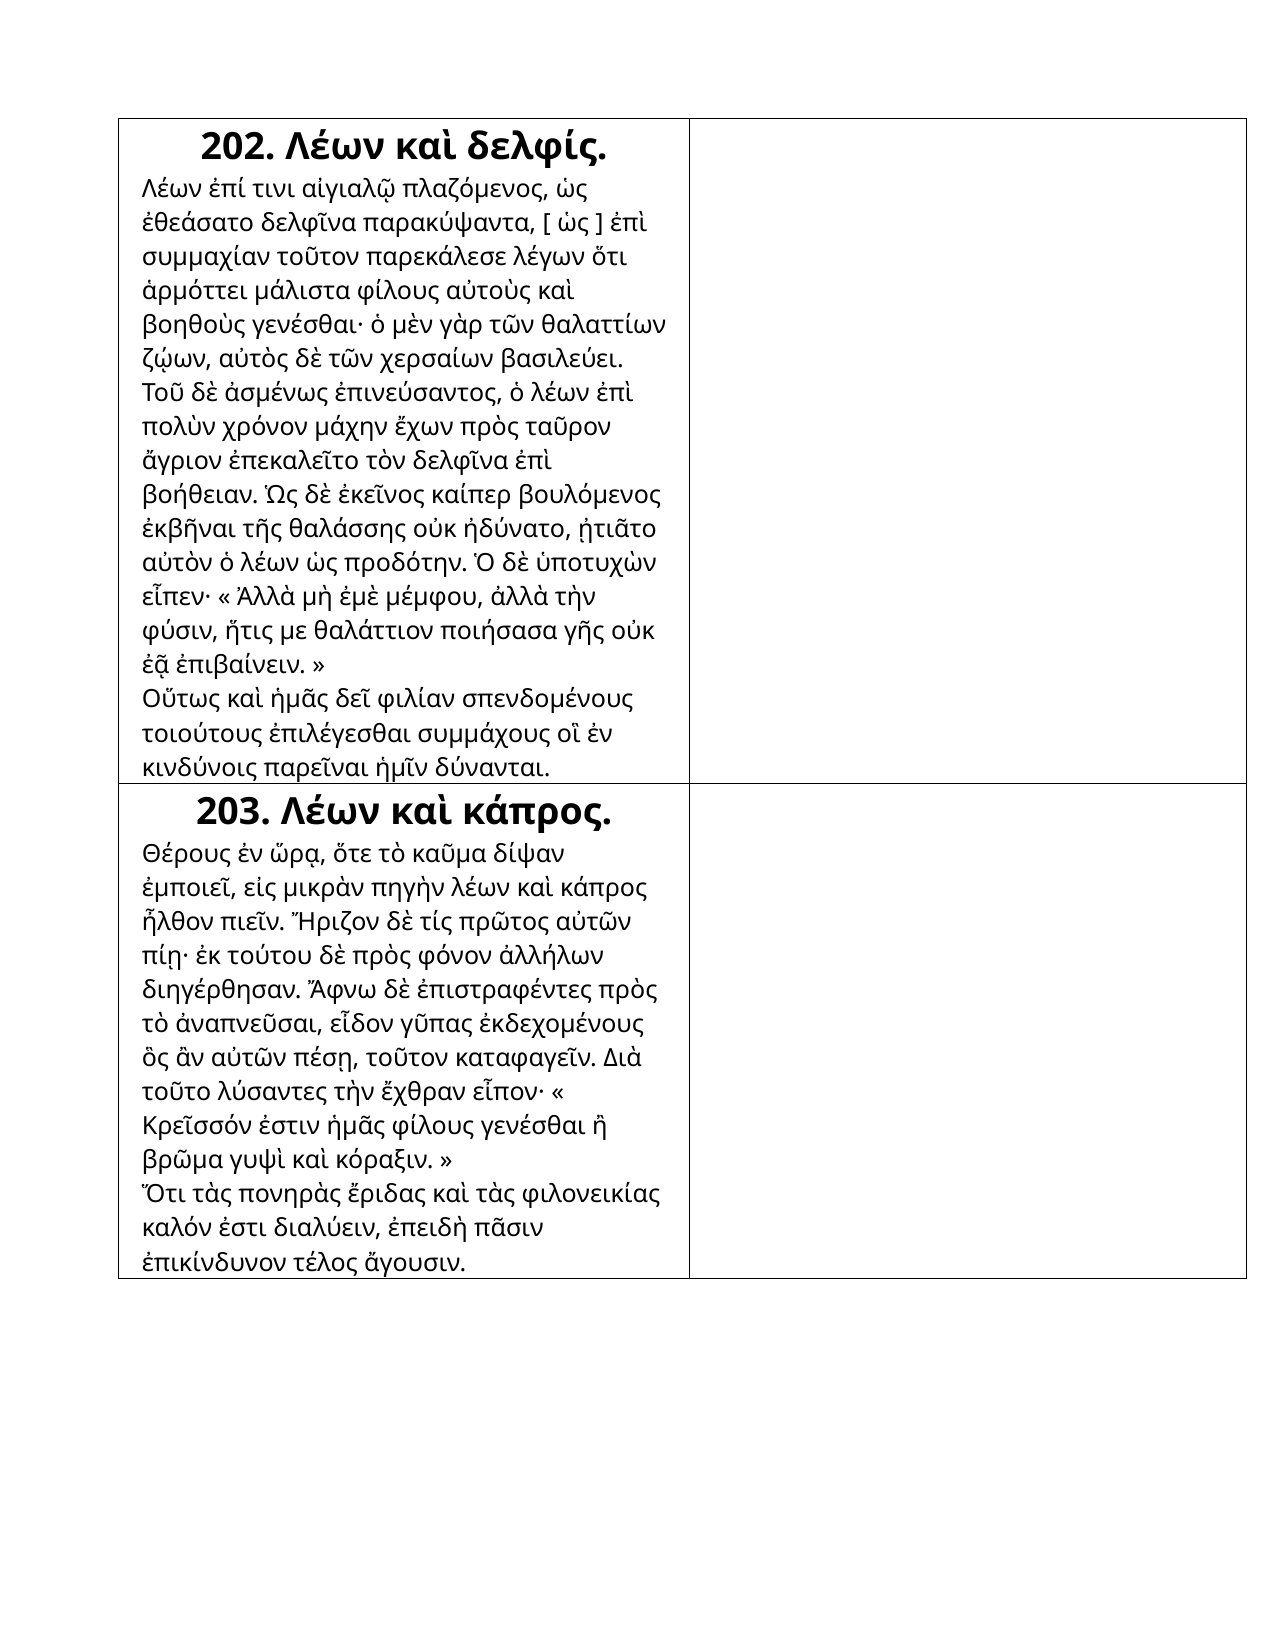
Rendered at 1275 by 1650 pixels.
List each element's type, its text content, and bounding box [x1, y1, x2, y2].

table_cell 203. Λέων καὶ κάπρος. Θέρους ἐν ὥρᾳ, ὅτε τὸ καῦμα δίψαν ἐμποιεῖ, εἰς μικρὰν πηγὴν λέων καὶ κάπρος ἦλθον πιεῖν. Ἤριζον δὲ τίς πρῶτος αὐτῶν πίῃ· ἐκ τούτου δὲ πρὸς φόνον ἀλλήλων διηγέρθησαν. Ἄφνω δὲ ἐπιστραφέντες πρὸς τὸ ἀναπνεῦσαι, εἶδον γῦπας ἐκδεχομένους ὃς ἂν αὐτῶν πέσῃ, τοῦτον καταφαγεῖν. Διὰ τοῦτο λύσαντες τὴν ἔχθραν εἶπον· « Κρεῖσσόν ἐστιν ἡμᾶς φίλους γενέσθαι ἢ βρῶμα γυψὶ καὶ κόραξιν. » Ὅτι τὰς πονηρὰς ἔριδας καὶ τὰς φιλονεικίας καλόν ἐστι διαλύειν, ἐπειδὴ πᾶσιν ἐπικίνδυνον τέλος ἄγουσιν. [119, 784, 689, 1278]
table_cell 202. Λέων καὶ δελφίς. Λέων ἐπί τινι αἰγιαλῷ πλαζόμενος, ὡς ἐθεάσατο δελφῖνα παρακύψαντα, [ ὡς ] ἐπὶ συμμαχίαν τοῦτον παρεκάλεσε λέγων ὅτι ἁρμόττει μάλιστα φίλους αὐτοὺς καὶ βοηθοὺς γενέσθαι· ὁ μὲν γὰρ τῶν θαλαττίων ζῴων, αὐτὸς δὲ τῶν χερσαίων βασιλεύει. Τοῦ δὲ ἀσμένως ἐπινεύσαντος, ὁ λέων ἐπὶ πολὺν χρόνον μάχην ἔχων πρὸς ταῦρον ἄγριον ἐπεκαλεῖτο τὸν δελφῖνα ἐπὶ βοήθειαν. Ὡς δὲ ἐκεῖνος καίπερ βουλόμενος ἐκβῆναι τῆς θαλάσσης οὐκ ἠδύνατο, ᾐτιᾶτο αὐτὸν ὁ λέων ὡς προδότην. Ὁ δὲ ὑποτυχὼν εἶπεν· « Ἀλλὰ μὴ ἐμὲ μέμφου, ἀλλὰ τὴν φύσιν, ἥτις με θαλάττιον ποιήσασα γῆς οὐκ ἐᾷ ἐπιβαίνειν. » Οὕτως καὶ ἡμᾶς δεῖ φιλίαν σπενδομένους τοιούτους ἐπιλέγεσθαι συμμάχους οἳ ἐν κινδύνοις παρεῖναι ἡμῖν δύνανται. [119, 119, 689, 783]
table_cell [690, 119, 1246, 783]
table_cell [690, 784, 1246, 1278]
